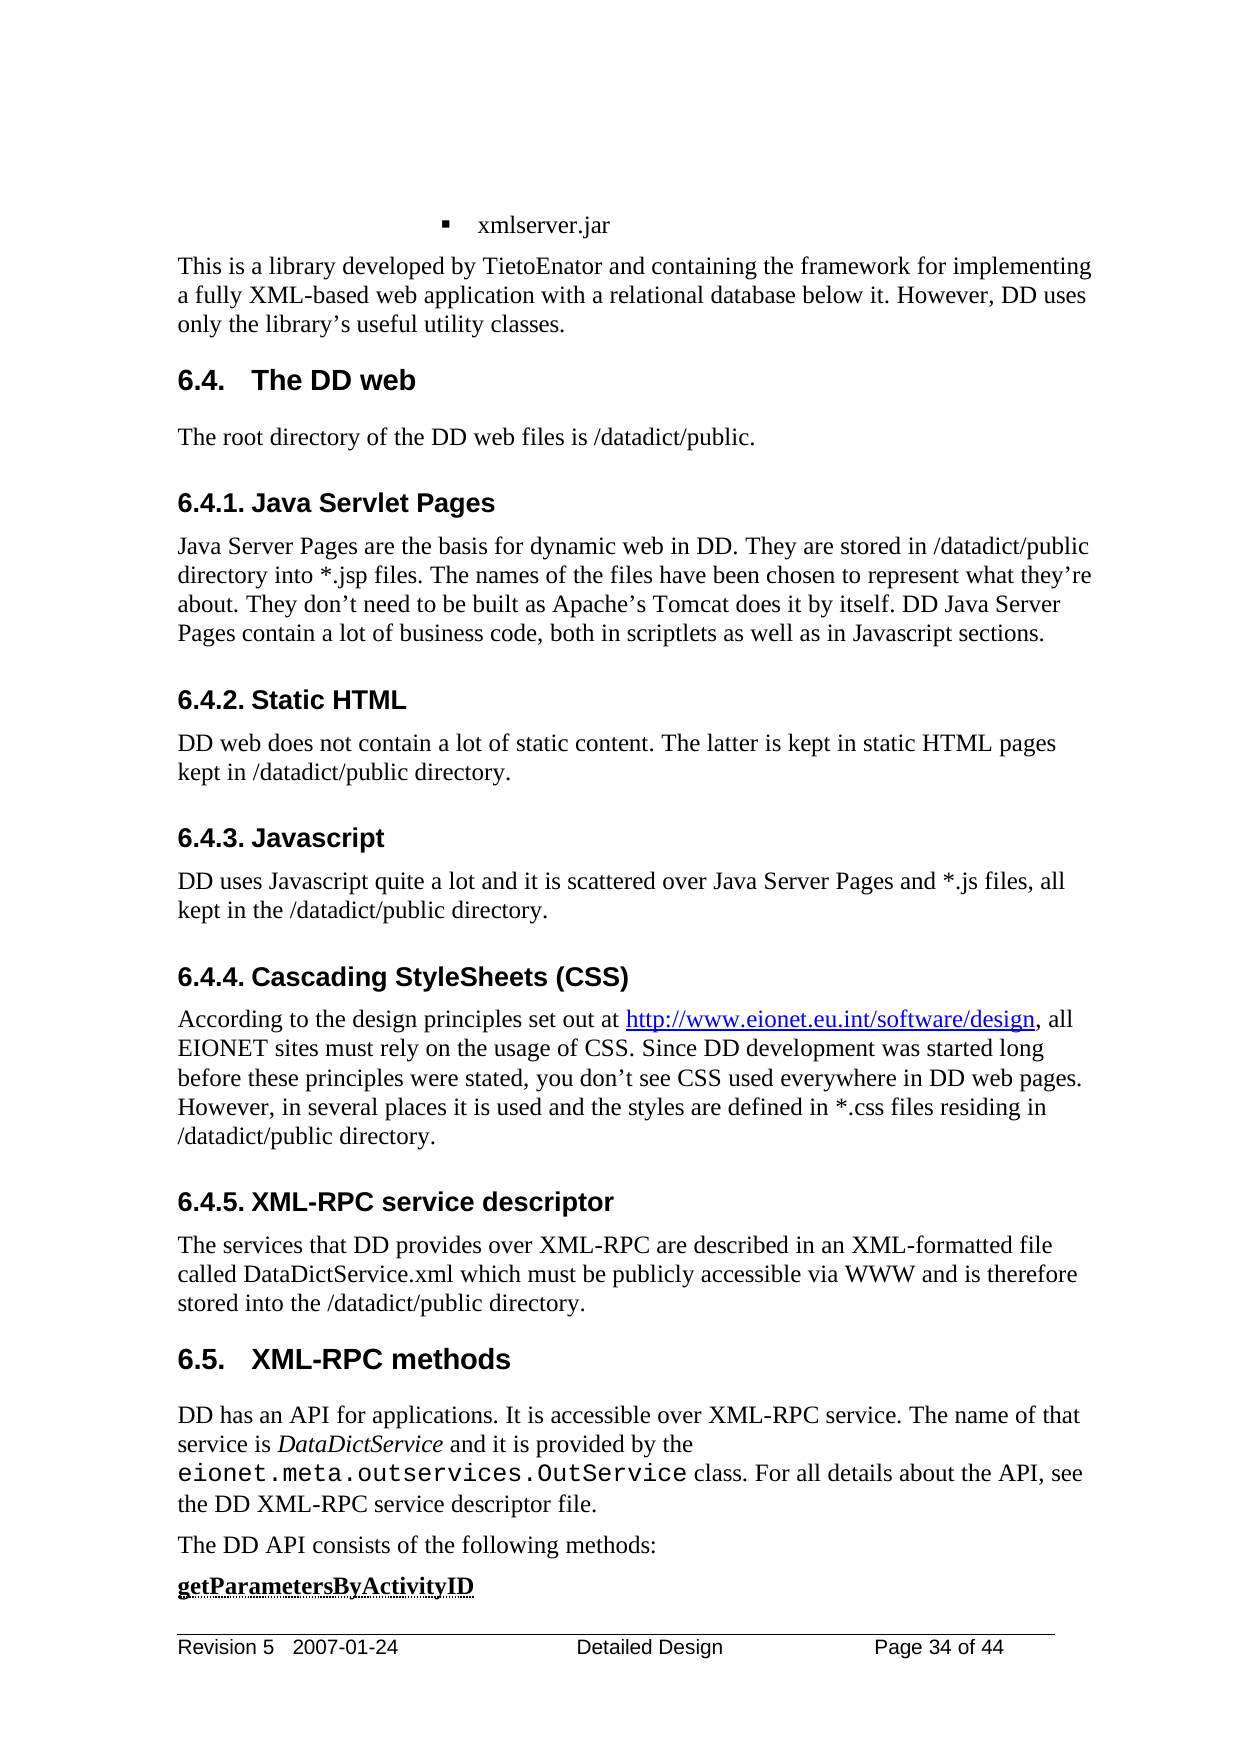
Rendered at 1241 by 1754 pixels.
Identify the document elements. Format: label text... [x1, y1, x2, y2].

subtitle XML-RPC service descriptor [177, 1186, 1092, 1217]
text DD has an API for applications. It is accessible over XML-RPC service. The name of that service is DataDictService and it is provided by the eionet.meta.outservices.OutService class. For all details about the API, see the DD XML-RPC service descriptor file. [177, 1400, 1092, 1518]
text The root directory of the DD web files is /datadict/public. [177, 421, 1092, 451]
text getParametersByActivityID [177, 1571, 1092, 1600]
text This is a library developed by TietoEnator and containing the framework for implementing a fully XML-based web application with a relational database below it. However, DD uses only the library’s useful utility classes. [177, 251, 1092, 338]
text The services that DD provides over XML-RPC are described in an XML-formatted file called DataDictService.xml which must be publicly accessible via WWW and is therefore stored into the /datadict/public directory. [177, 1230, 1092, 1317]
subtitle Static HTML [177, 684, 1092, 715]
text DD web does not contain a lot of static content. The latter is kept in static HTML pages kept in /datadict/public directory. [177, 727, 1092, 786]
text The DD API consists of the following methods: [177, 1530, 1092, 1559]
text DD uses Javascript quite a lot and it is scattered over Java Server Pages and *.js files, all kept in the /datadict/public directory. [177, 866, 1092, 924]
subtitle XML-RPC methods [177, 1342, 1092, 1375]
list xmlserver.jar [440, 210, 1092, 239]
subtitle The DD web [177, 363, 1092, 397]
text According to the design principles set out at http://www.eionet.eu.int/software/design, all EIONET sites must rely on the usage of CSS. Since DD development was started long before these principles were stated, you don’t see CSS used everywhere in DD web pages. However, in several places it is used and the styles are defined in *.css files residing in /datadict/public directory. [177, 1004, 1092, 1149]
subtitle Cascading StyleSheets (CSS) [177, 961, 1092, 992]
subtitle Java Servlet Pages [177, 487, 1092, 518]
subtitle Javascript [177, 822, 1092, 853]
text Java Server Pages are the basis for dynamic web in DD. They are stored in /datadict/public directory into *.jsp files. The names of the files have been chosen to represent what they’re about. They don’t need to be built as Apache’s Tomcat does it by itself. DD Java Server Pages contain a lot of business code, both in scriptlets as well as in Javascript sections. [177, 531, 1092, 647]
